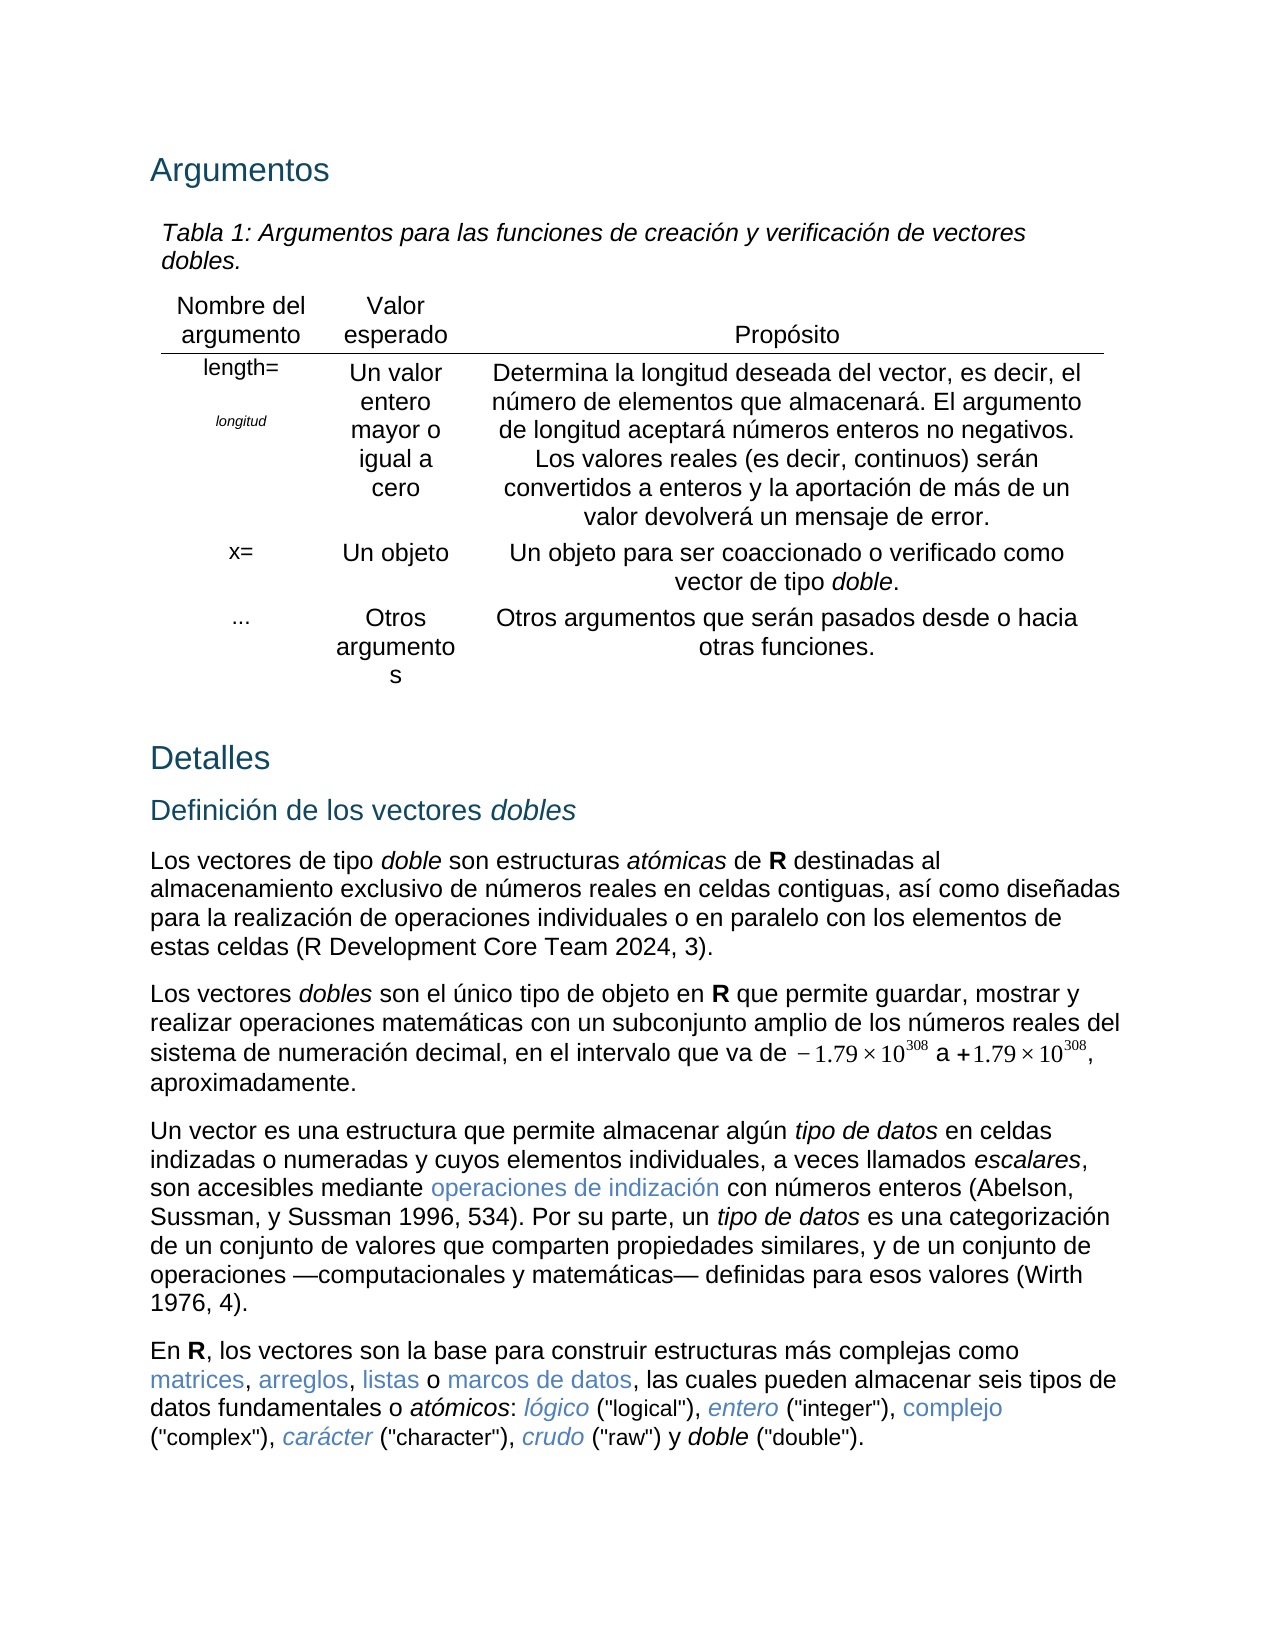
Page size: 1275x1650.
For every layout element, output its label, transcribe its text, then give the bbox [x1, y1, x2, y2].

table_cell Un objeto [321, 534, 471, 599]
text Los vectores dobles son el único tipo de objeto en R que permite guardar, mostrar y realizar operaciones matemáticas con un subconjunto amplio de los números reales del sistema de numeración decimal, en el intervalo que va de a , aproximadamente. [150, 979, 1125, 1097]
table_header Nombre del argumento [161, 288, 321, 353]
table_header Valor esperado [321, 288, 471, 353]
subtitle Detalles [150, 738, 1125, 777]
text En R, los vectores son la base para construir estructuras más complejas como matrices, arreglos, listas o marcos de datos, las cuales pueden almacenar seis tipos de datos fundamentales o atómicos: lógico ("logical"), entero ("integer"), complejo ("complex"), carácter ("character"), crudo ("raw") y doble ("double"). [150, 1336, 1125, 1451]
table_cell Otros argumentos [321, 599, 471, 693]
table_cell Otros argumentos que serán pasados desde o hacia otras funciones. [471, 599, 1103, 693]
text Un vector es una estructura que permite almacenar algún tipo de datos en celdas indizadas o numeradas y cuyos elementos individuales, a veces llamados escalares, son accesibles mediante operaciones de indización con números enteros (Abelson, Sussman, y Sussman 1996, 534). Por su parte, un tipo de datos es una categorización de un conjunto de valores que comparten propiedades similares, y de un conjunto de operaciones —computacionales y matemáticas— definidas para esos valores (Wirth 1976, 4). [150, 1116, 1125, 1317]
table_cell x= [161, 534, 321, 599]
table_cell length= longitud [161, 354, 321, 534]
text Los vectores de tipo doble son estructuras atómicas de R destinadas al almacenamiento exclusivo de números reales en celdas contiguas, así como diseñadas para la realización de operaciones individuales o en paralelo con los elementos de estas celdas (R Development Core Team 2024, 3). [150, 846, 1125, 961]
table_cell Un objeto para ser coaccionado o verificado como vector de tipo doble. [471, 534, 1103, 599]
table_cell Determina la longitud deseada del vector, es decir, el número de elementos que almacenará. El argumento de longitud aceptará números enteros no negativos. Los valores reales (es decir, continuos) serán convertidos a enteros y la aportación de más de un valor devolverá un mensaje de error. [471, 354, 1103, 534]
subtitle Definición de los vectores dobles [150, 793, 1125, 827]
table_header Tabla 1: Argumentos para las funciones de creación y verificación de vectores dobles. [150, 197, 1125, 722]
table_header Propósito [471, 288, 1103, 353]
table_cell Un valor entero mayor o igual a cero [321, 354, 471, 534]
subtitle Argumentos [150, 150, 1125, 188]
table_cell ... [161, 599, 321, 693]
